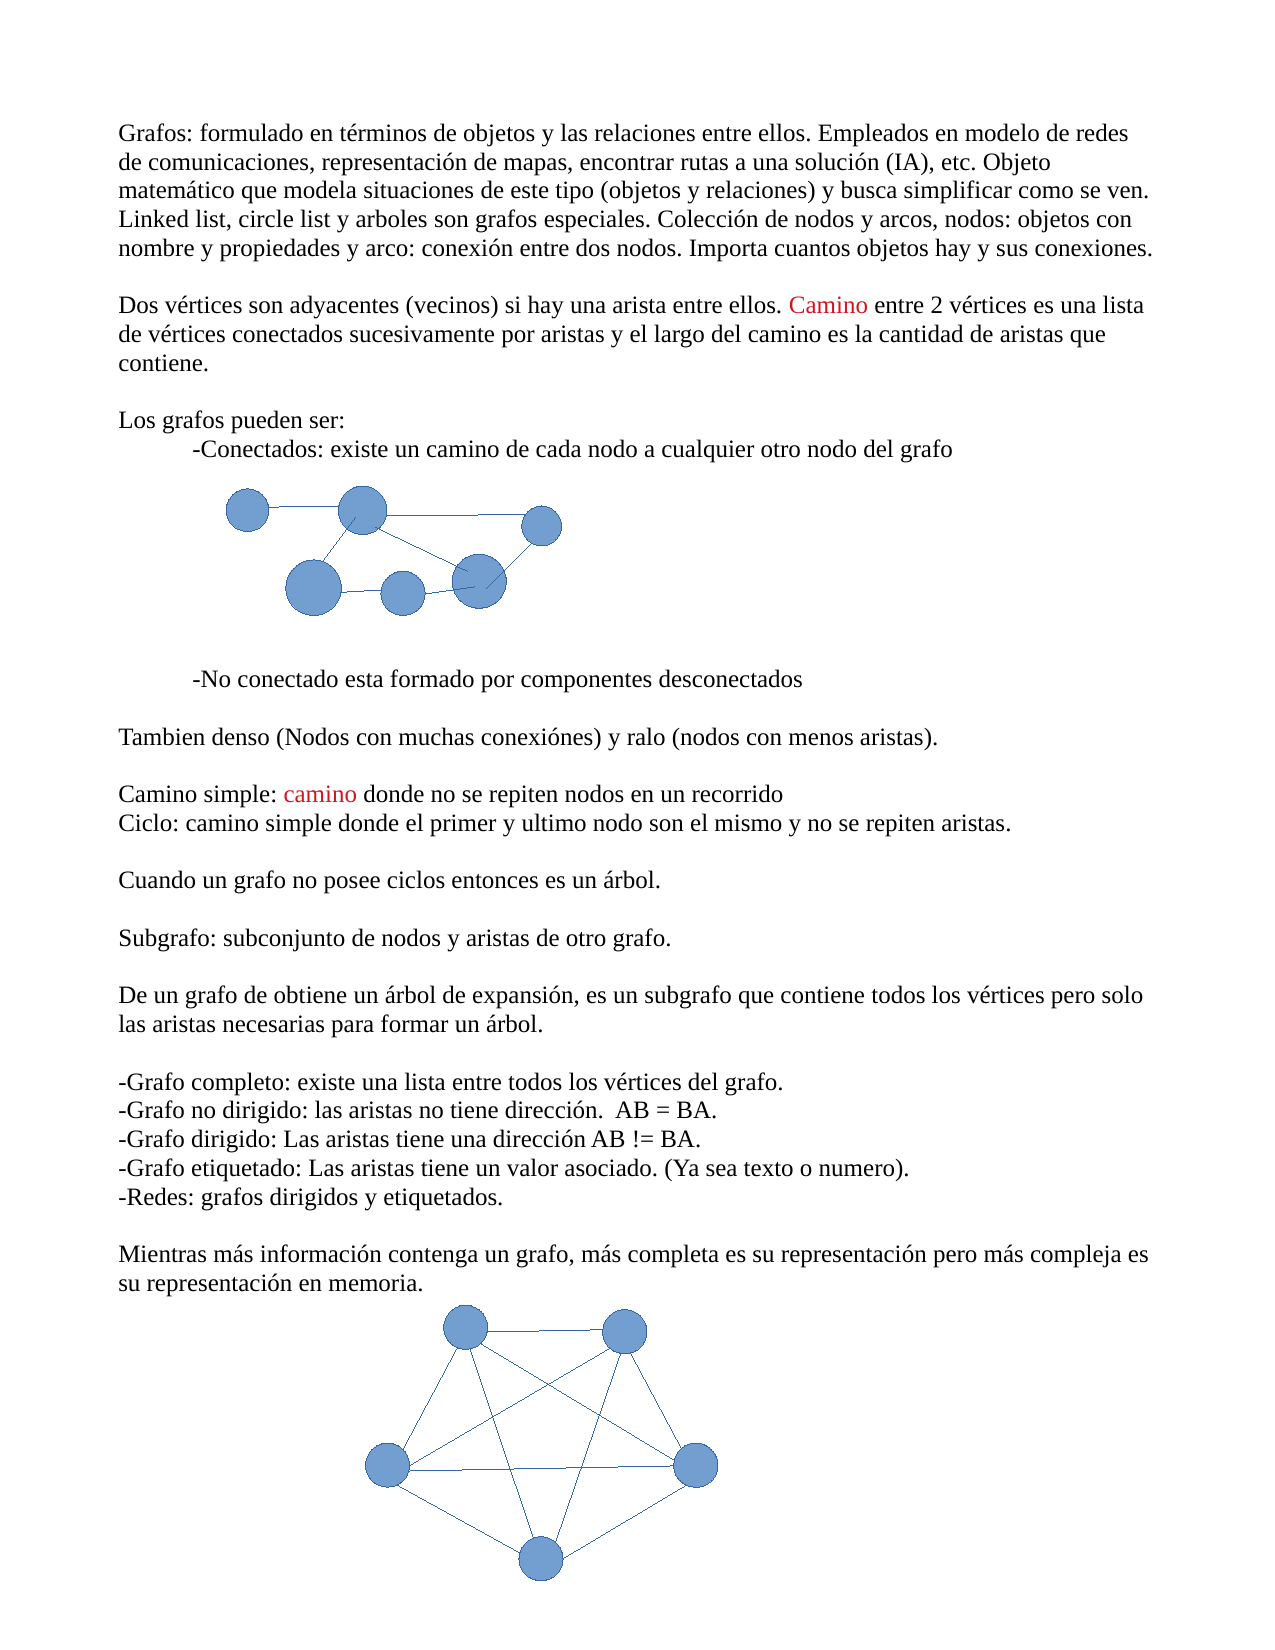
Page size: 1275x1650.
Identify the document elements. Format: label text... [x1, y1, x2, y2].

text Cuando un grafo no posee ciclos entonces es un árbol. [118, 866, 1157, 894]
text -Grafo dirigido: Las aristas tiene una dirección AB != BA. [118, 1124, 1157, 1153]
text De un grafo de obtiene un árbol de expansión, es un subgrafo que contiene todos los vértices pero solo las aristas necesarias para formar un árbol. [118, 981, 1157, 1038]
text Mientras más información contenga un grafo, más completa es su representación pero más compleja es su representación en memoria. [118, 1239, 1157, 1297]
text Camino simple: camino donde no se repiten nodos en un recorrido [118, 779, 1157, 808]
text -No conectado esta formado por componentes desconectados [118, 664, 1157, 693]
text -Redes: grafos dirigidos y etiquetados. [118, 1182, 1157, 1211]
text -Grafo etiquetado: Las aristas tiene un valor asociado. (Ya sea texto o numero). [118, 1153, 1157, 1182]
text -Grafo no dirigido: las aristas no tiene dirección. AB = BA. [118, 1096, 1157, 1124]
text Ciclo: camino simple donde el primer y ultimo nodo son el mismo y no se repiten aristas. [118, 808, 1157, 837]
text -Grafo completo: existe una lista entre todos los vértices del grafo. [118, 1067, 1157, 1096]
text Subgrafo: subconjunto de nodos y aristas de otro grafo. [118, 923, 1157, 952]
text Tambien denso (Nodos con muchas conexiónes) y ralo (nodos con menos aristas). [118, 722, 1157, 751]
text Grafos: formulado en términos de objetos y las relaciones entre ellos. Empleados en modelo de redes de comunicaciones, representación de mapas, encontrar rutas a una solución (IA), etc. Objeto matemático que modela situaciones de este tipo (objetos y relaciones) y busca simplificar como se ven. Linked list, circle list y arboles son grafos especiales. Colección de nodos y arcos, nodos: objetos con nombre y propiedades y arco: conexión entre dos nodos. Importa cuantos objetos hay y sus conexiones. [118, 118, 1157, 262]
text Dos vértices son adyacentes (vecinos) si hay una arista entre ellos. Camino entre 2 vértices es una lista de vértices conectados sucesivamente por aristas y el largo del camino es la cantidad de aristas que contiene. [118, 291, 1157, 377]
text -Conectados: existe un camino de cada nodo a cualquier otro nodo del grafo [118, 434, 1157, 463]
text Los grafos pueden ser: [118, 406, 1157, 434]
